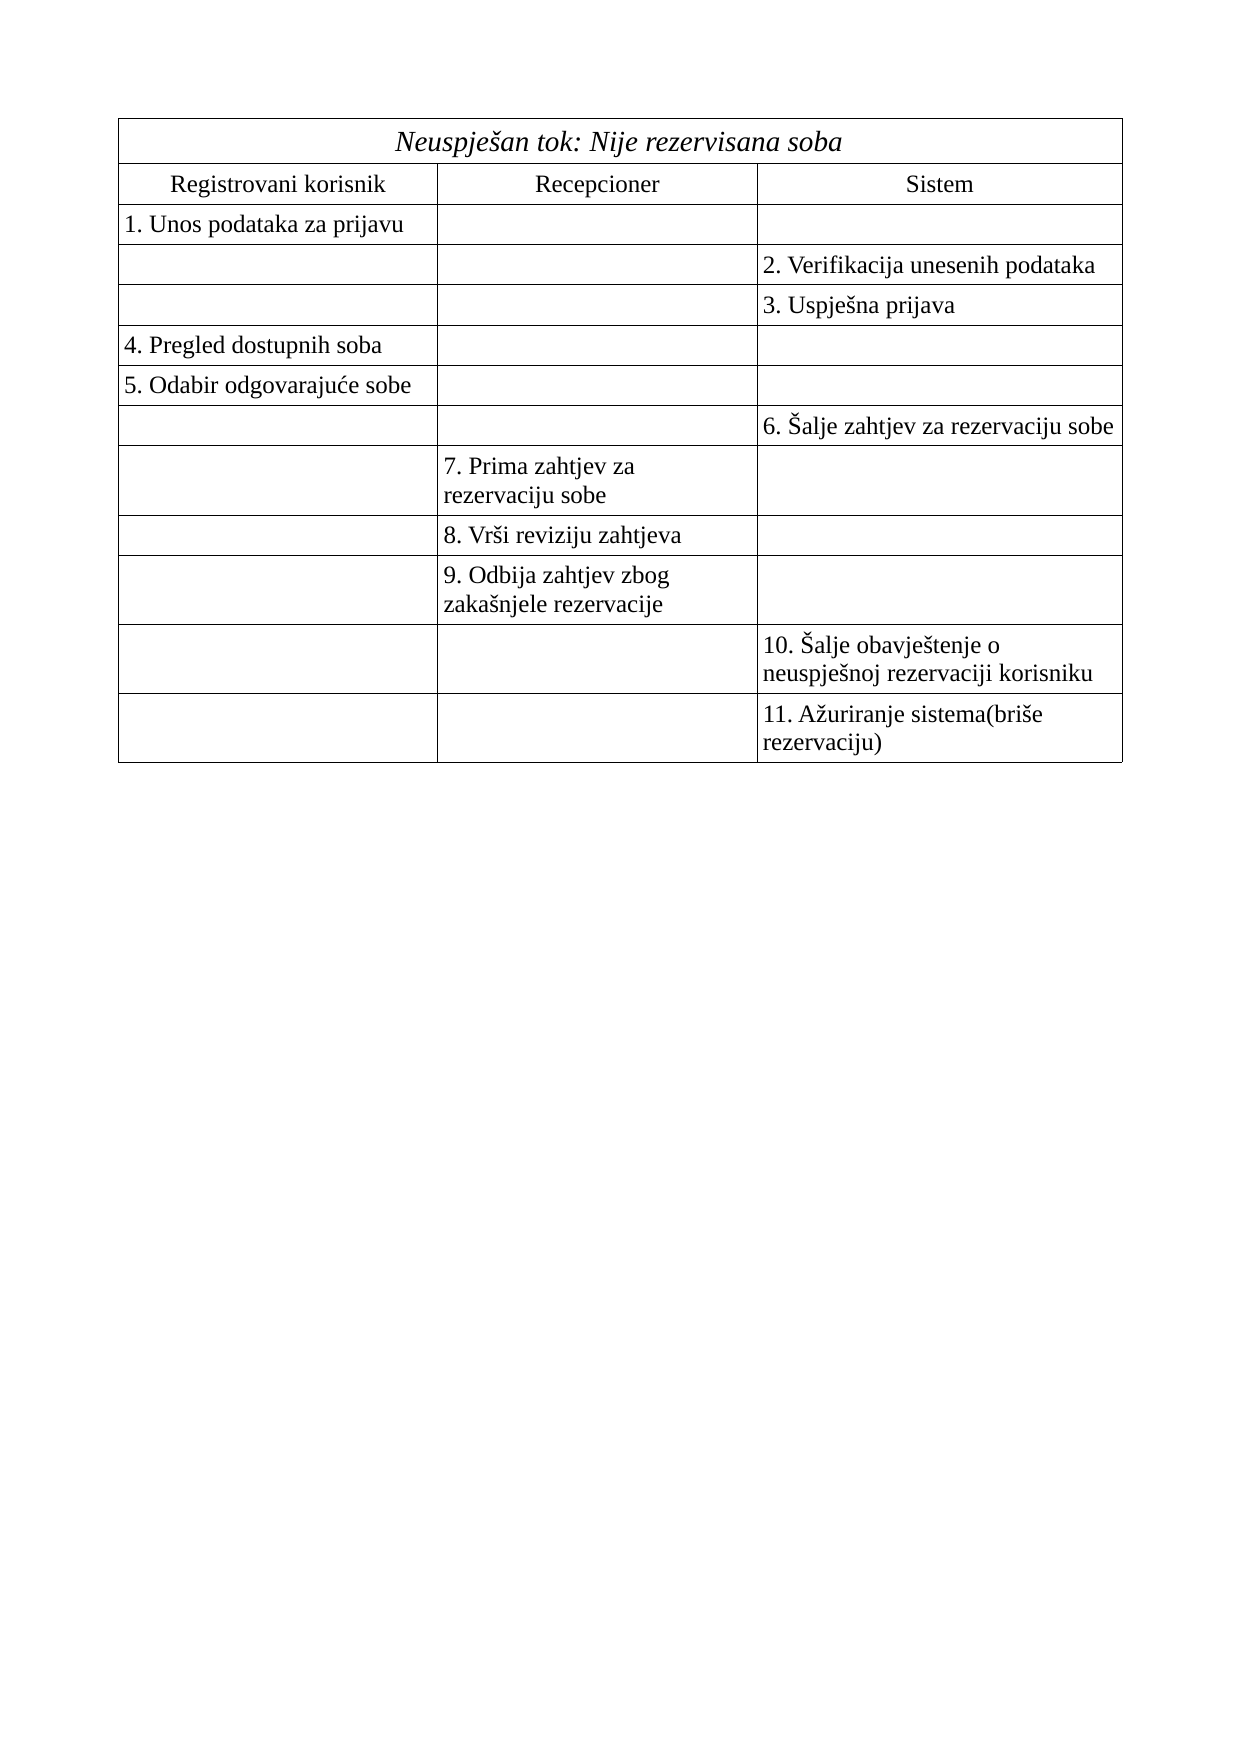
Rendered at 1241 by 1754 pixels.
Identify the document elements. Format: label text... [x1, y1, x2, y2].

table_cell [758, 556, 1122, 624]
table_cell [438, 625, 757, 693]
table_cell [119, 446, 437, 514]
table_cell [758, 446, 1122, 514]
table_cell [438, 326, 757, 365]
table_cell 5. Odabir odgovarajuće sobe [119, 366, 437, 405]
table_cell 7. Prima zahtjev za rezervaciju sobe [438, 446, 757, 514]
table_cell [758, 516, 1122, 555]
table_cell 2. Verifikacija unesenih podataka [758, 245, 1122, 284]
table_header Neuspješan tok: Nije rezervisana soba [119, 119, 1122, 163]
table_cell [119, 516, 437, 555]
table_cell [438, 366, 757, 405]
table_cell [438, 285, 757, 324]
table_cell Sistem [758, 164, 1122, 203]
table_cell [438, 694, 757, 762]
table_cell 4. Pregled dostupnih soba [119, 326, 437, 365]
table_cell 9. Odbija zahtjev zbog zakašnjele rezervacije [438, 556, 757, 624]
table_cell [119, 245, 437, 284]
table_cell 6. Šalje zahtjev za rezervaciju sobe [758, 406, 1122, 445]
table_cell [758, 326, 1122, 365]
table_cell [119, 556, 437, 624]
table_cell 8. Vrši reviziju zahtjeva [438, 516, 757, 555]
table_cell [119, 694, 437, 762]
table_cell 11. Ažuriranje sistema(briše rezervaciju) [758, 694, 1122, 762]
table_cell [438, 406, 757, 445]
table_cell 3. Uspješna prijava [758, 285, 1122, 324]
table_cell Registrovani korisnik [119, 164, 437, 203]
table_cell [119, 285, 437, 324]
table_cell [758, 205, 1122, 244]
table_cell [119, 625, 437, 693]
table_cell 10. Šalje obavještenje o neuspješnoj rezervaciji korisniku [758, 625, 1122, 693]
table_cell [438, 245, 757, 284]
table_cell 1. Unos podataka za prijavu [119, 205, 437, 244]
table_cell Recepcioner [438, 164, 757, 203]
table_cell [119, 406, 437, 445]
table_cell [758, 366, 1122, 405]
table_cell [438, 205, 757, 244]
